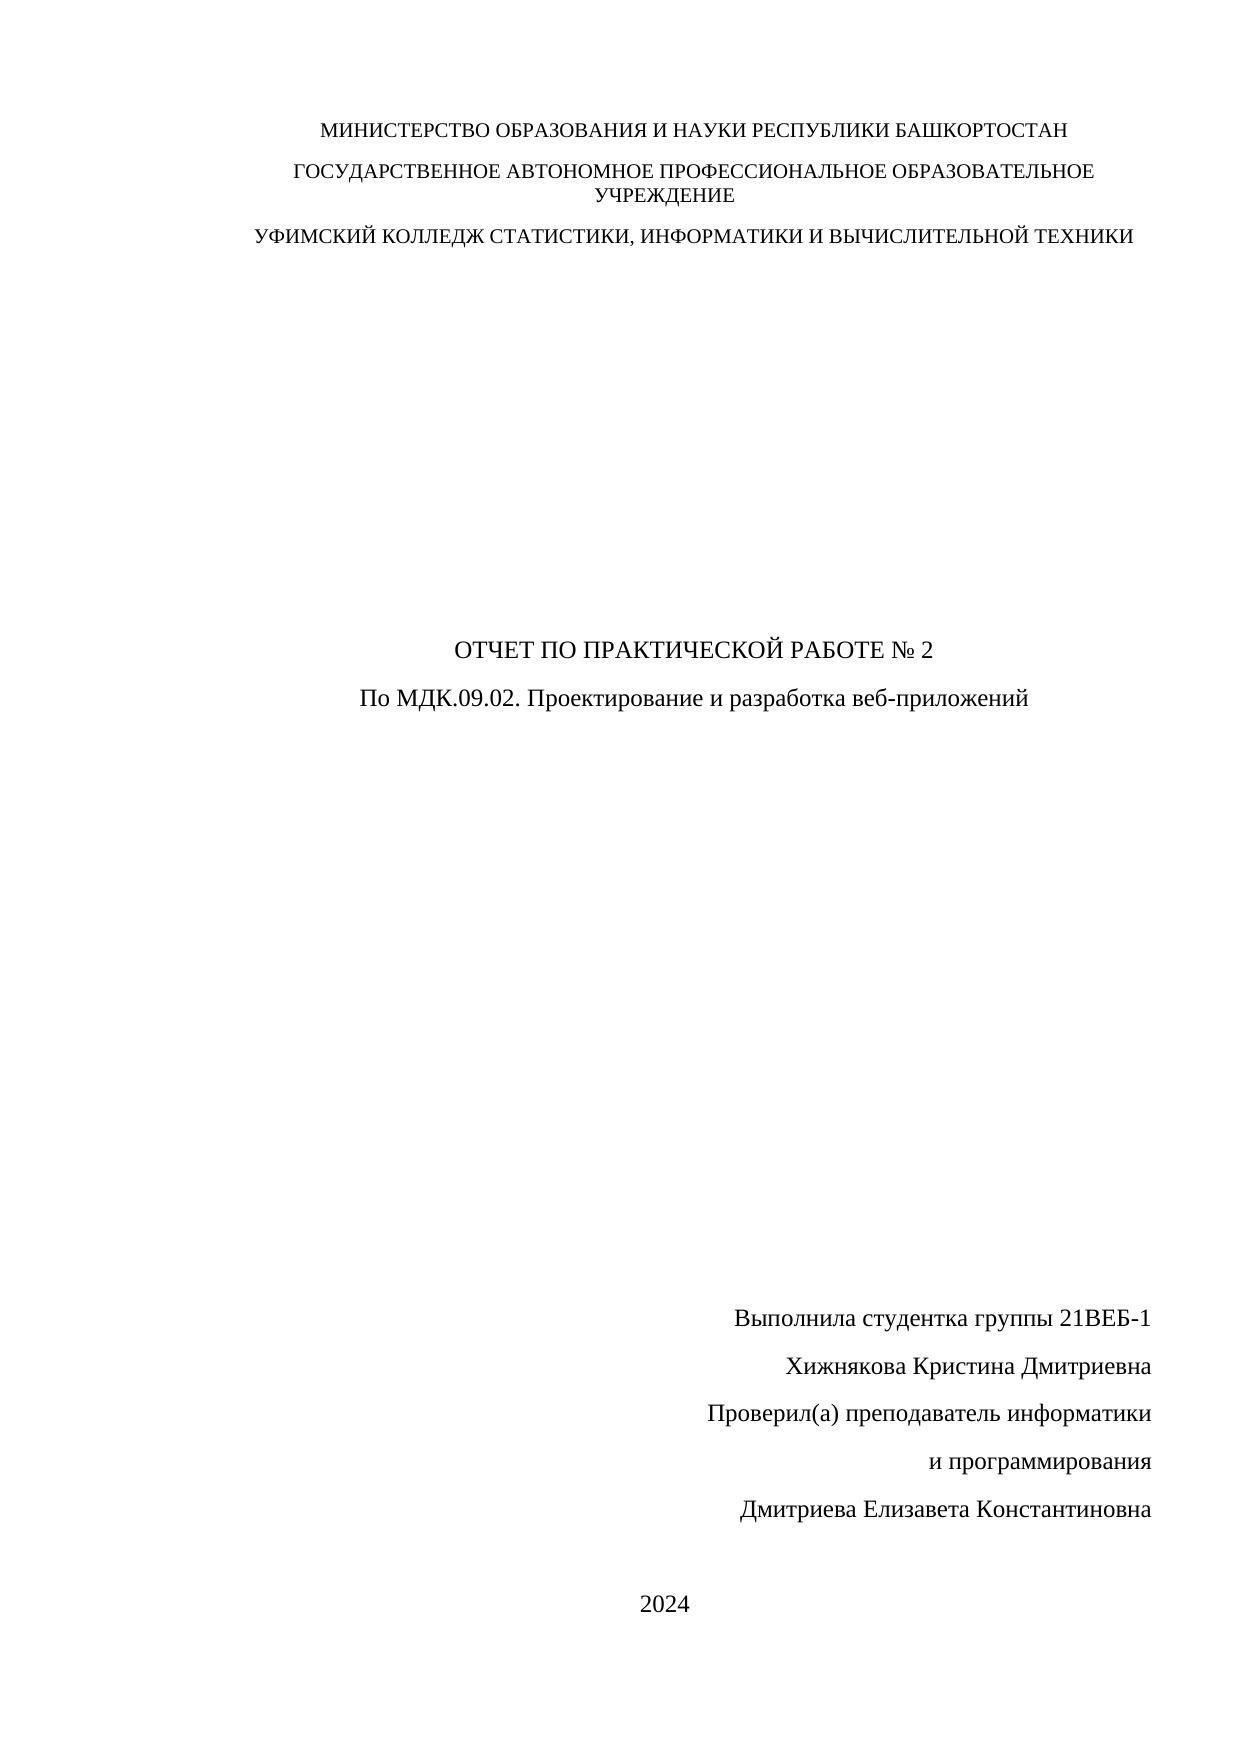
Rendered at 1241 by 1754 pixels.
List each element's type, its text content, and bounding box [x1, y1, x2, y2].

text УФИМСКИЙ КОЛЛЕДЖ СТАТИСТИКИ, ИНФОРМАТИКИ И ВЫЧИСЛИТЕЛЬНОЙ ТЕХНИКИ [177, 224, 1152, 248]
text Государственное автономное ПРОФЕССИОНАЛЬНОЕ ОБРАЗОВАТЕЛЬНОЕ УЧРЕЖДЕНИЕ [177, 159, 1152, 207]
text и программирования [177, 1446, 1152, 1475]
text 2024 [177, 1589, 1152, 1618]
text МИНИСТЕРСТВО ОБРАЗОВАНИЯ и науки РЕСПУБЛИКИ БАШКОРТОСТАН [177, 118, 1152, 142]
text Выполнила студентка группы 21ВЕБ-1 [177, 1303, 1152, 1332]
text Дмитриева Елизавета Константиновна [177, 1494, 1152, 1523]
text Хижнякова Кристина Дмитриевна [177, 1351, 1152, 1379]
text По МДК.09.02. Проектирование и разработка веб-приложений [177, 683, 1152, 712]
text Проверил(а) преподаватель информатики [177, 1398, 1152, 1427]
text ОТЧЕТ ПО ПРАКТИЧЕСКОЙ РАБОТЕ № 2 [177, 635, 1152, 664]
